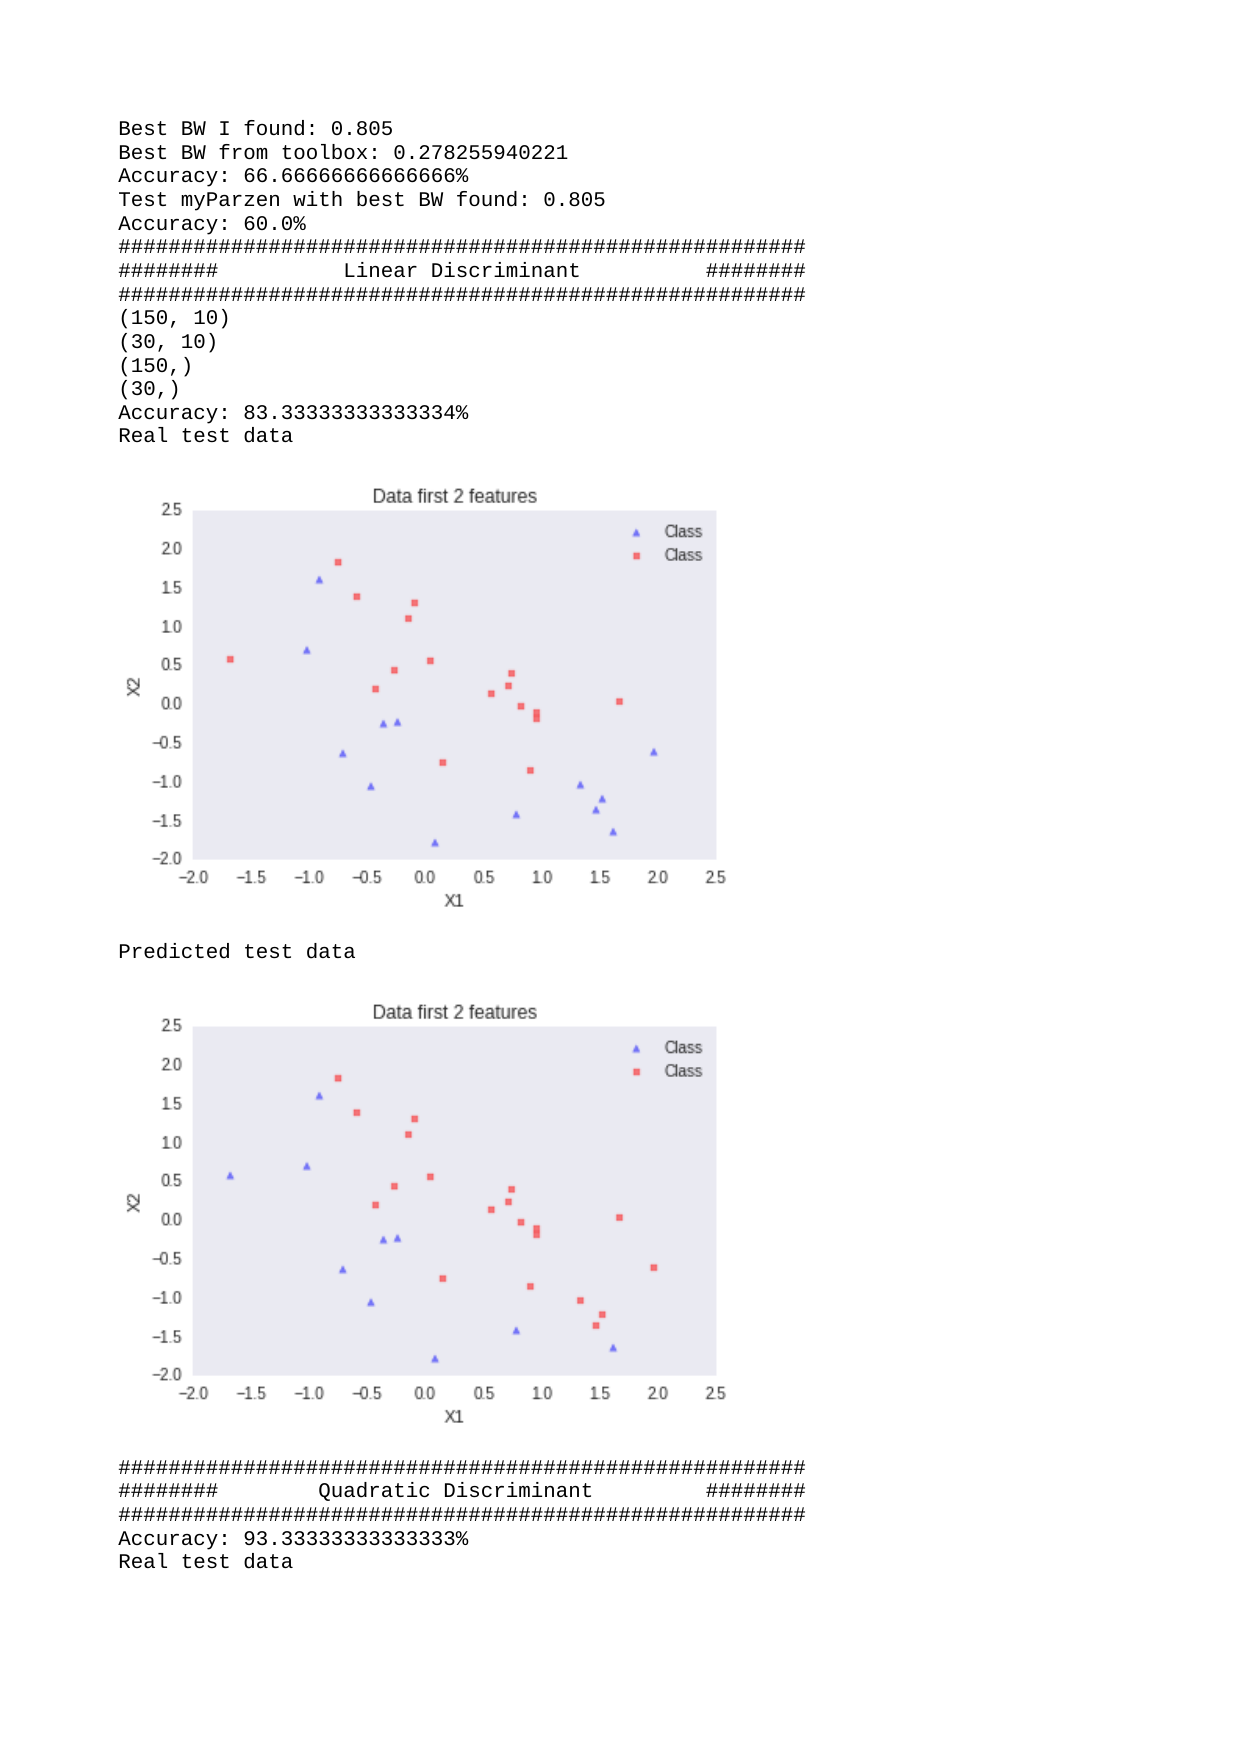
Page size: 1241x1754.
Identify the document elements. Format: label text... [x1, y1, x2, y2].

text Predicted test data [118, 941, 1122, 965]
text ######## Linear Discriminant ######## [118, 260, 1122, 284]
text ####################################################### [118, 1457, 1122, 1480]
text Real test data [118, 1551, 1122, 1575]
text Accuracy: 83.33333333333334% [118, 402, 1122, 426]
picture [118, 994, 737, 1437]
text (150,) [118, 354, 1122, 378]
picture [118, 478, 737, 921]
text ####################################################### [118, 1504, 1122, 1528]
text (30, 10) [118, 331, 1122, 354]
text Accuracy: 93.33333333333333% [118, 1528, 1122, 1551]
text Accuracy: 66.66666666666666% [118, 165, 1122, 189]
text (30,) [118, 378, 1122, 402]
text (150, 10) [118, 307, 1122, 331]
text ####################################################### [118, 236, 1122, 260]
text ####################################################### [118, 284, 1122, 307]
text ######## Quadratic Discriminant ######## [118, 1480, 1122, 1504]
text Best BW from toolbox: 0.278255940221 [118, 142, 1122, 165]
text Real test data [118, 426, 1122, 449]
text Test myParzen with best BW found: 0.805 [118, 189, 1122, 213]
text Best BW I found: 0.805 [118, 118, 1122, 142]
text Accuracy: 60.0% [118, 213, 1122, 236]
